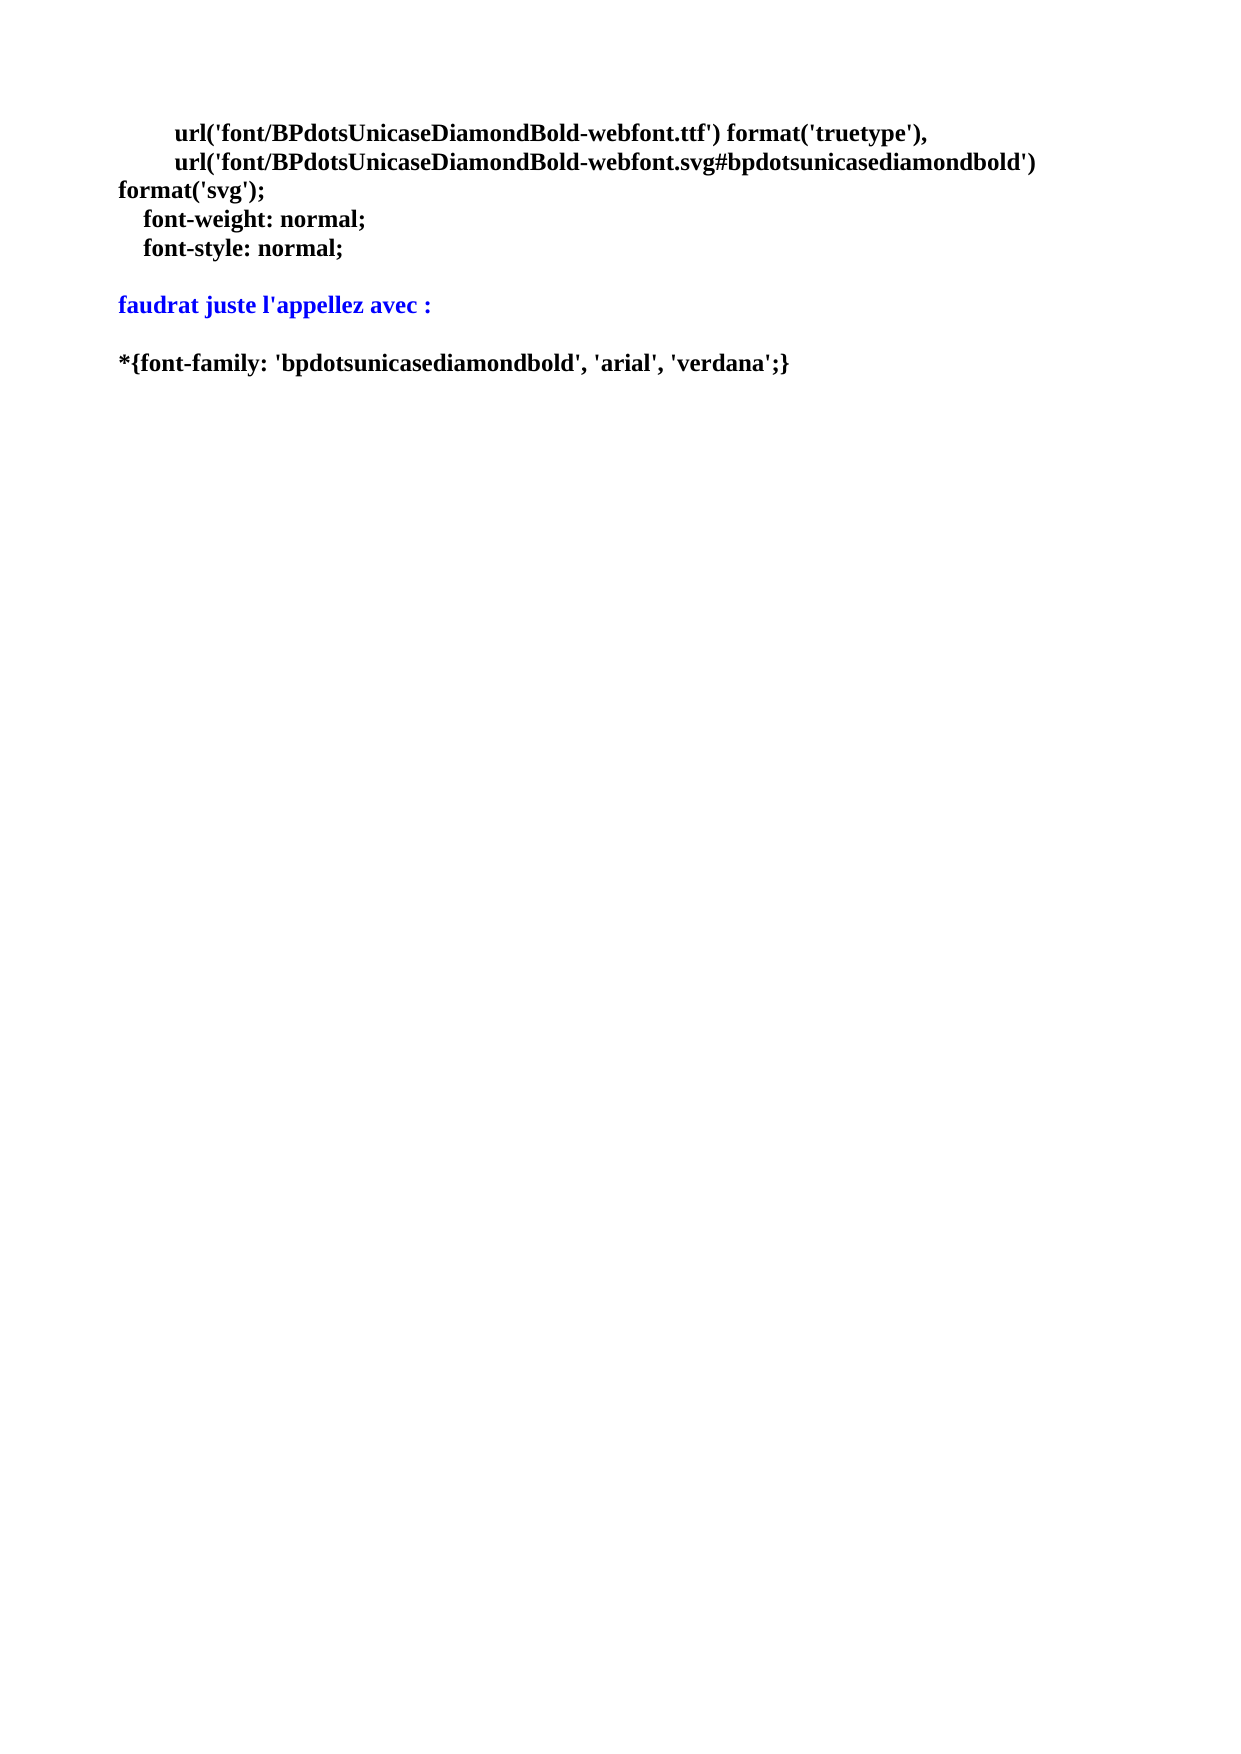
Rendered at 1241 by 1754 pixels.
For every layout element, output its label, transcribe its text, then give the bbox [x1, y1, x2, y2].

text font-style: normal; [118, 233, 1122, 262]
text faudrat juste l'appellez avec : [118, 291, 1122, 319]
text url('font/BPdotsUnicaseDiamondBold-webfont.svg#bpdotsunicasediamondbold') format('svg'); [118, 147, 1122, 204]
text *{font-family: 'bpdotsunicasediamondbold', 'arial', 'verdana';} [118, 348, 1122, 377]
text url('font/BPdotsUnicaseDiamondBold-webfont.ttf') format('truetype'), [118, 118, 1122, 147]
text font-weight: normal; [118, 204, 1122, 233]
